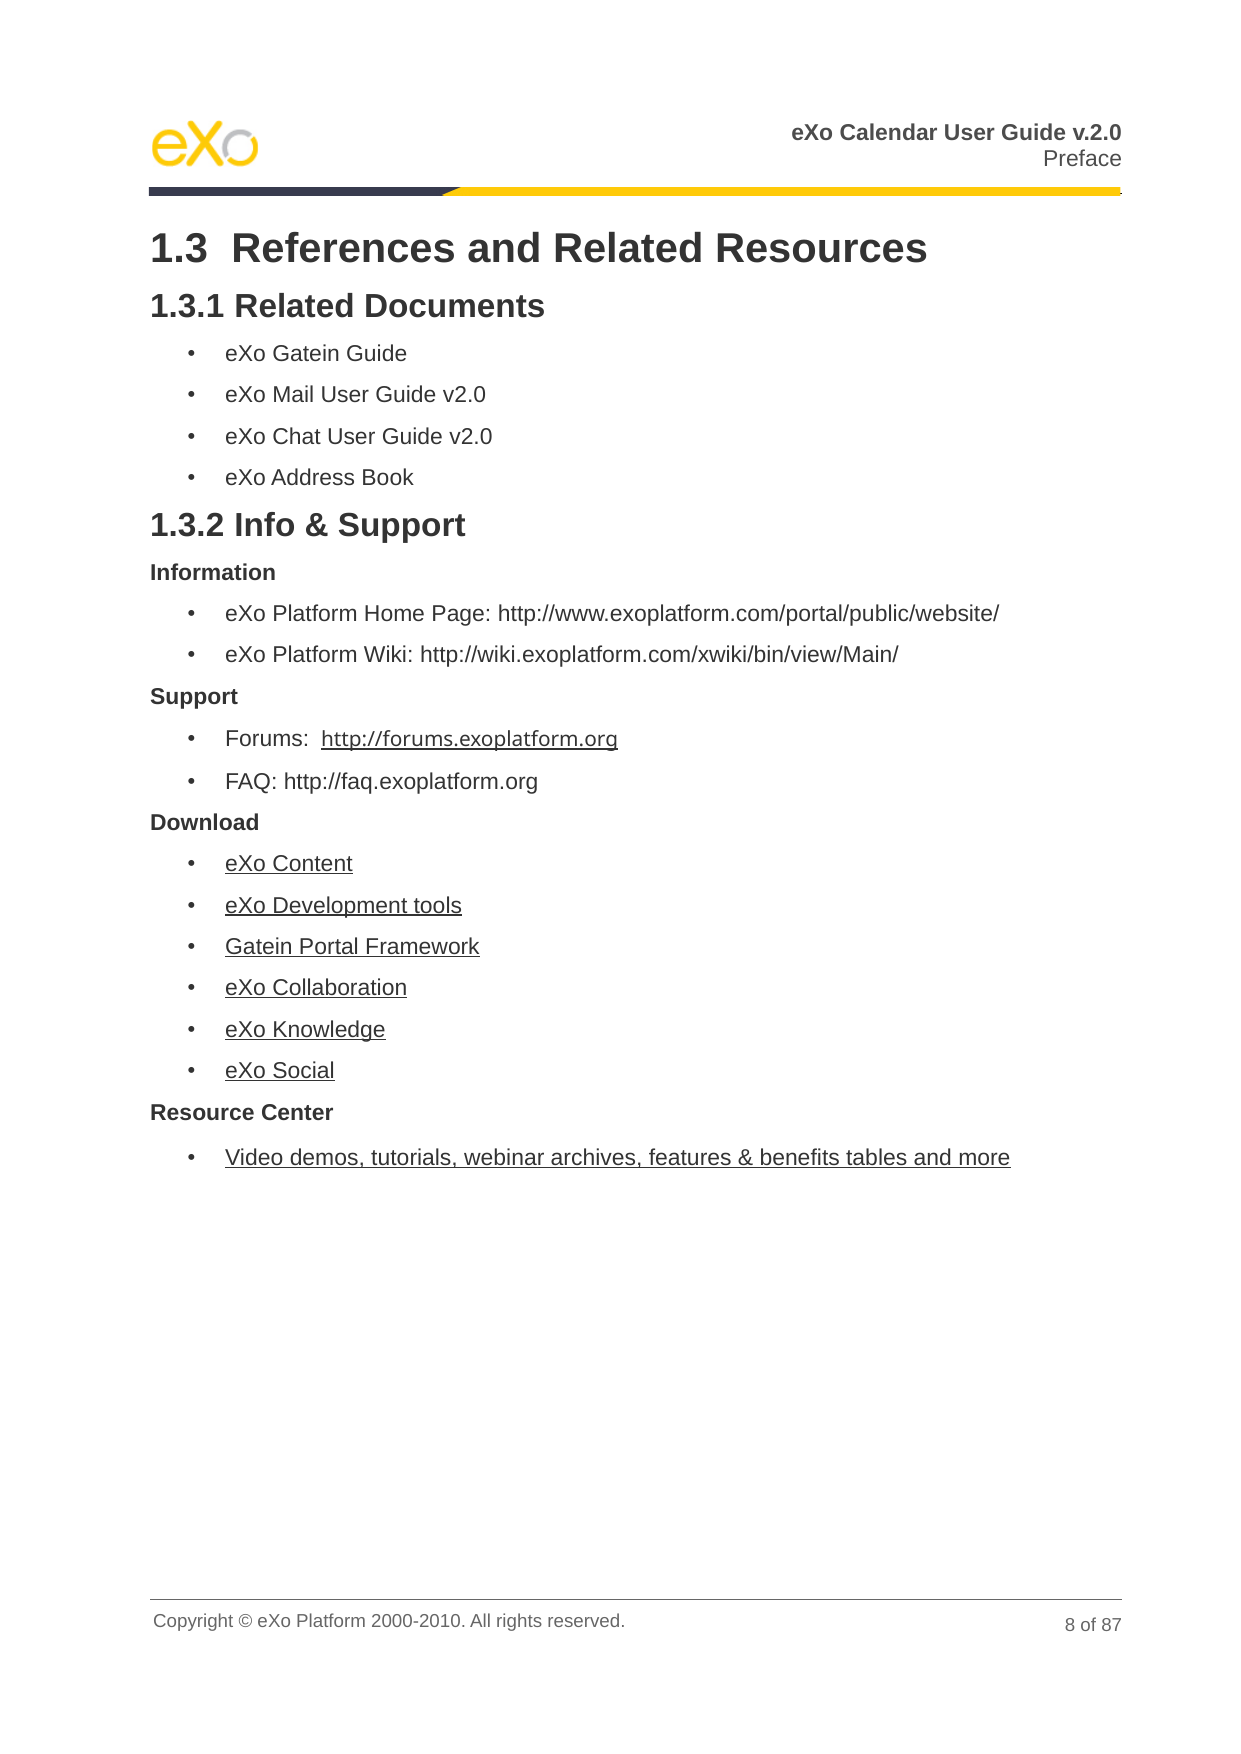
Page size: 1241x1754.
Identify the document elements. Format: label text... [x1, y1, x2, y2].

list eXo Knowledge [187, 1016, 1122, 1042]
list eXo Social [187, 1057, 1122, 1083]
list eXo Platform Wiki: http://wiki.exoplatform.com/xwiki/bin/view/Main/ [187, 641, 1122, 668]
list eXo Gatein Guide [187, 340, 1122, 366]
text Information [150, 559, 1122, 585]
list Video demos, tutorials, webinar archives, features & benefits tables and more [187, 1144, 1122, 1171]
text Resource Center [150, 1098, 1122, 1125]
subtitle References and Related Resources [150, 223, 1122, 271]
list eXo Collaboration [187, 974, 1122, 1001]
list eXo Development tools [187, 892, 1122, 918]
list eXo Chat User Guide v2.0 [187, 423, 1122, 449]
subtitle Info & Support [150, 505, 1122, 544]
picture [152, 120, 259, 167]
list Gatein Portal Framework [187, 933, 1122, 959]
list eXo Address Book [187, 464, 1122, 490]
list eXo Content [187, 850, 1122, 877]
list FAQ: http://faq.exoplatform.org [187, 768, 1122, 794]
list Download [112, 809, 1122, 835]
picture [148, 187, 1121, 196]
text Support [150, 683, 1122, 709]
list eXo Mail User Guide v2.0 [187, 381, 1122, 408]
subtitle Related Documents [150, 286, 1122, 325]
list eXo Platform Home Page: http://www.exoplatform.com/portal/public/website/ [187, 600, 1122, 626]
list Forums: http://forums.exoplatform.org [187, 724, 1122, 753]
